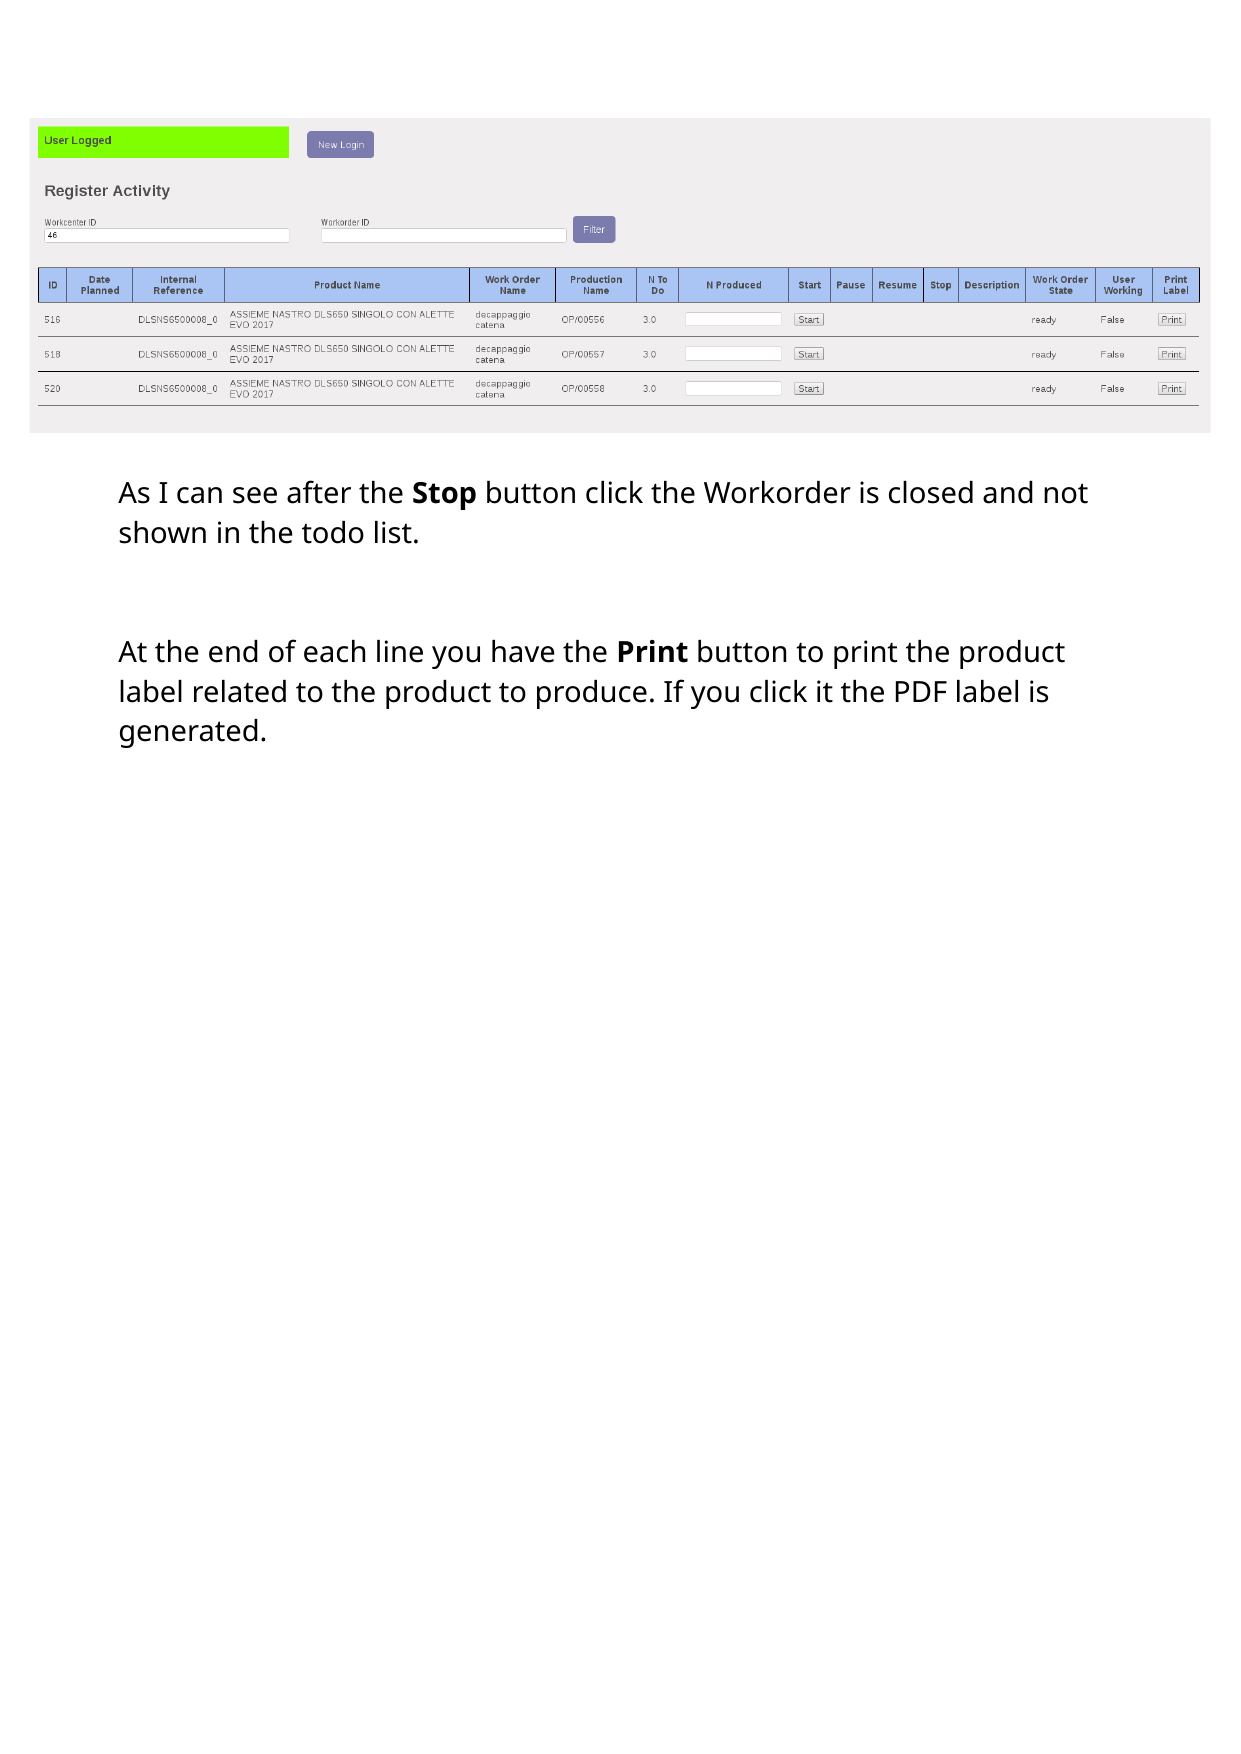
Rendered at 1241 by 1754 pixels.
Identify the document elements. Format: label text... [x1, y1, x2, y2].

text At the end of each line you have the Print button to print the product label related to the product to produce. If you click it the PDF label is generated. [118, 631, 1122, 750]
text As I can see after the Stop button click the Workorder is closed and not shown in the todo list. [118, 473, 1122, 552]
picture [29, 118, 1211, 433]
